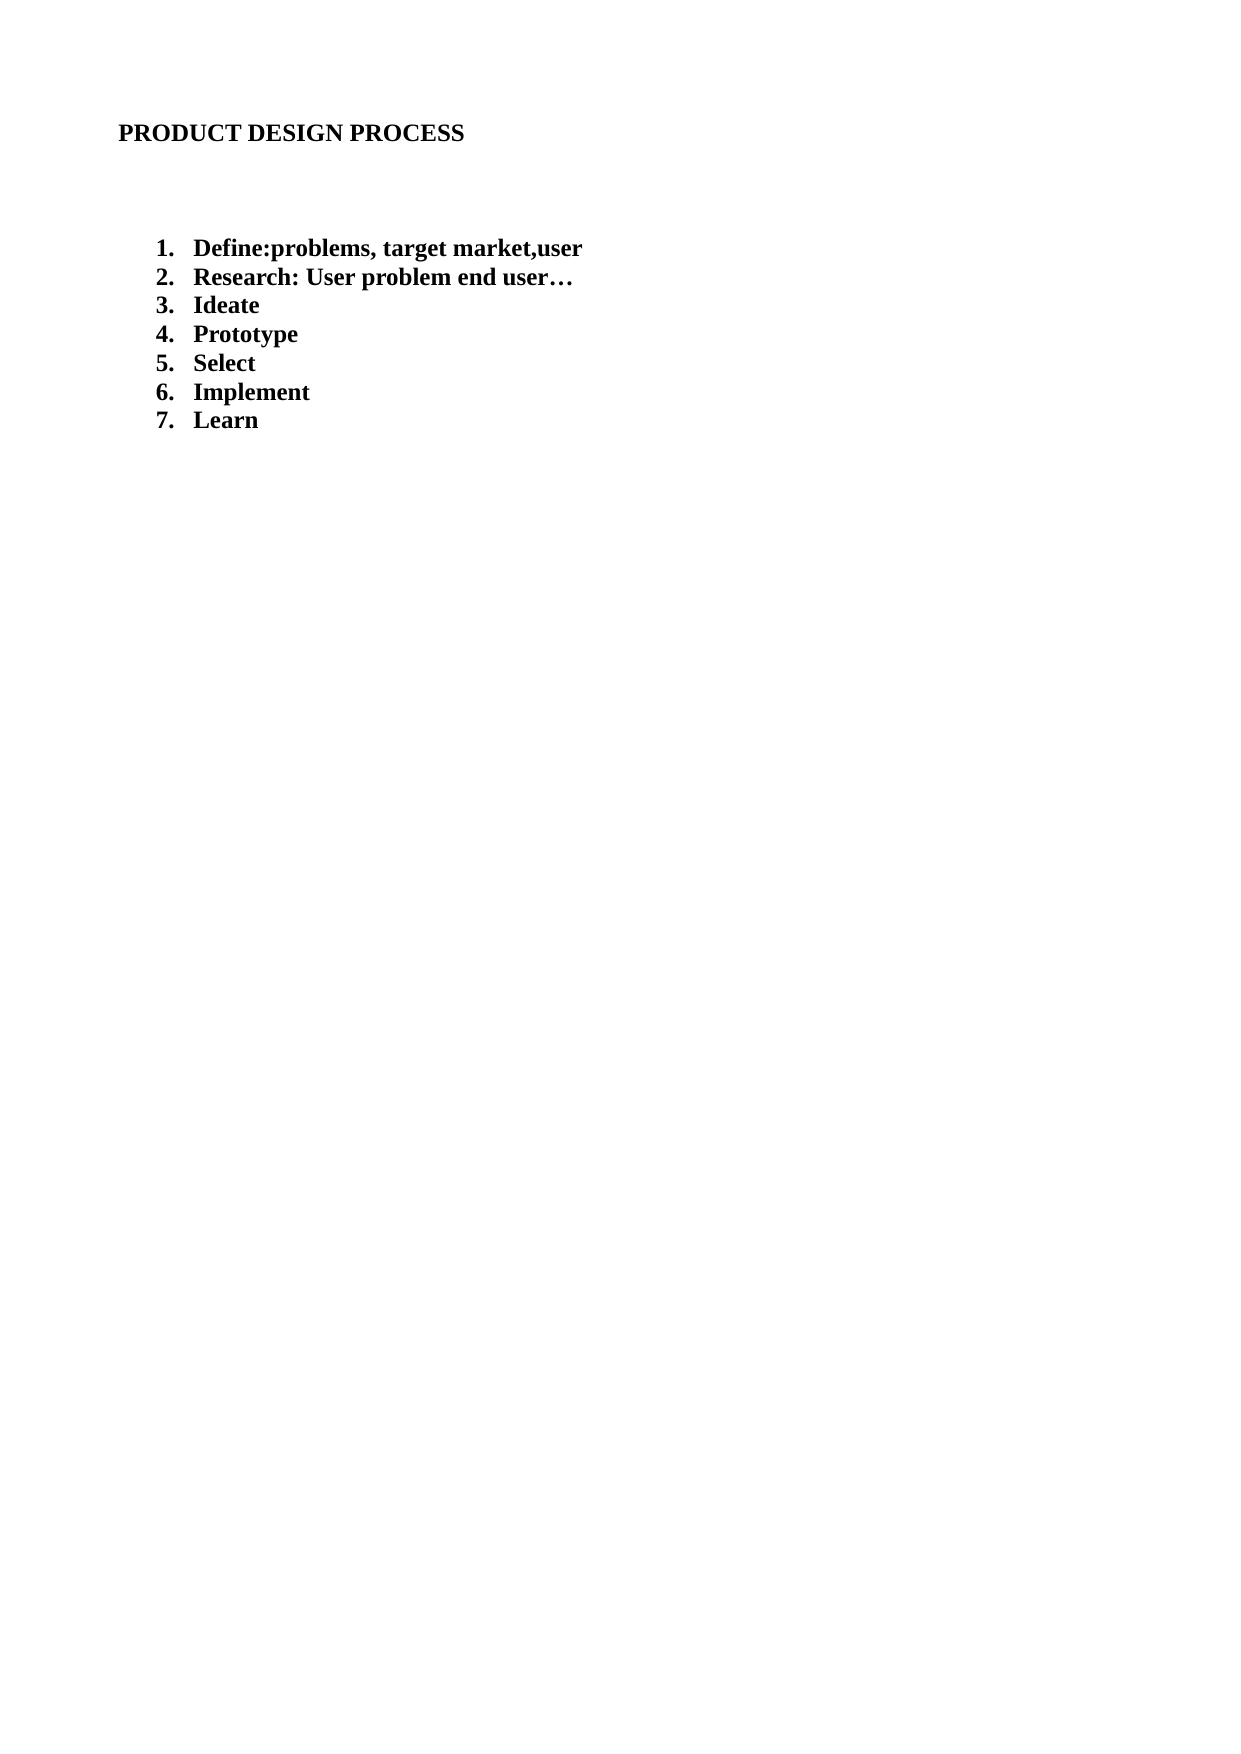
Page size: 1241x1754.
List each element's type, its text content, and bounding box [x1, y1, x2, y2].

text PRODUCT DESIGN PROCESS [118, 118, 1122, 147]
list Implement [156, 377, 1122, 406]
list Learn [156, 406, 1122, 434]
list Ideate [156, 291, 1122, 319]
list Define:problems, target market,user [156, 233, 1122, 262]
list Research: User problem end user… [156, 262, 1122, 291]
list Prototype [156, 319, 1122, 348]
list Select [156, 348, 1122, 377]
